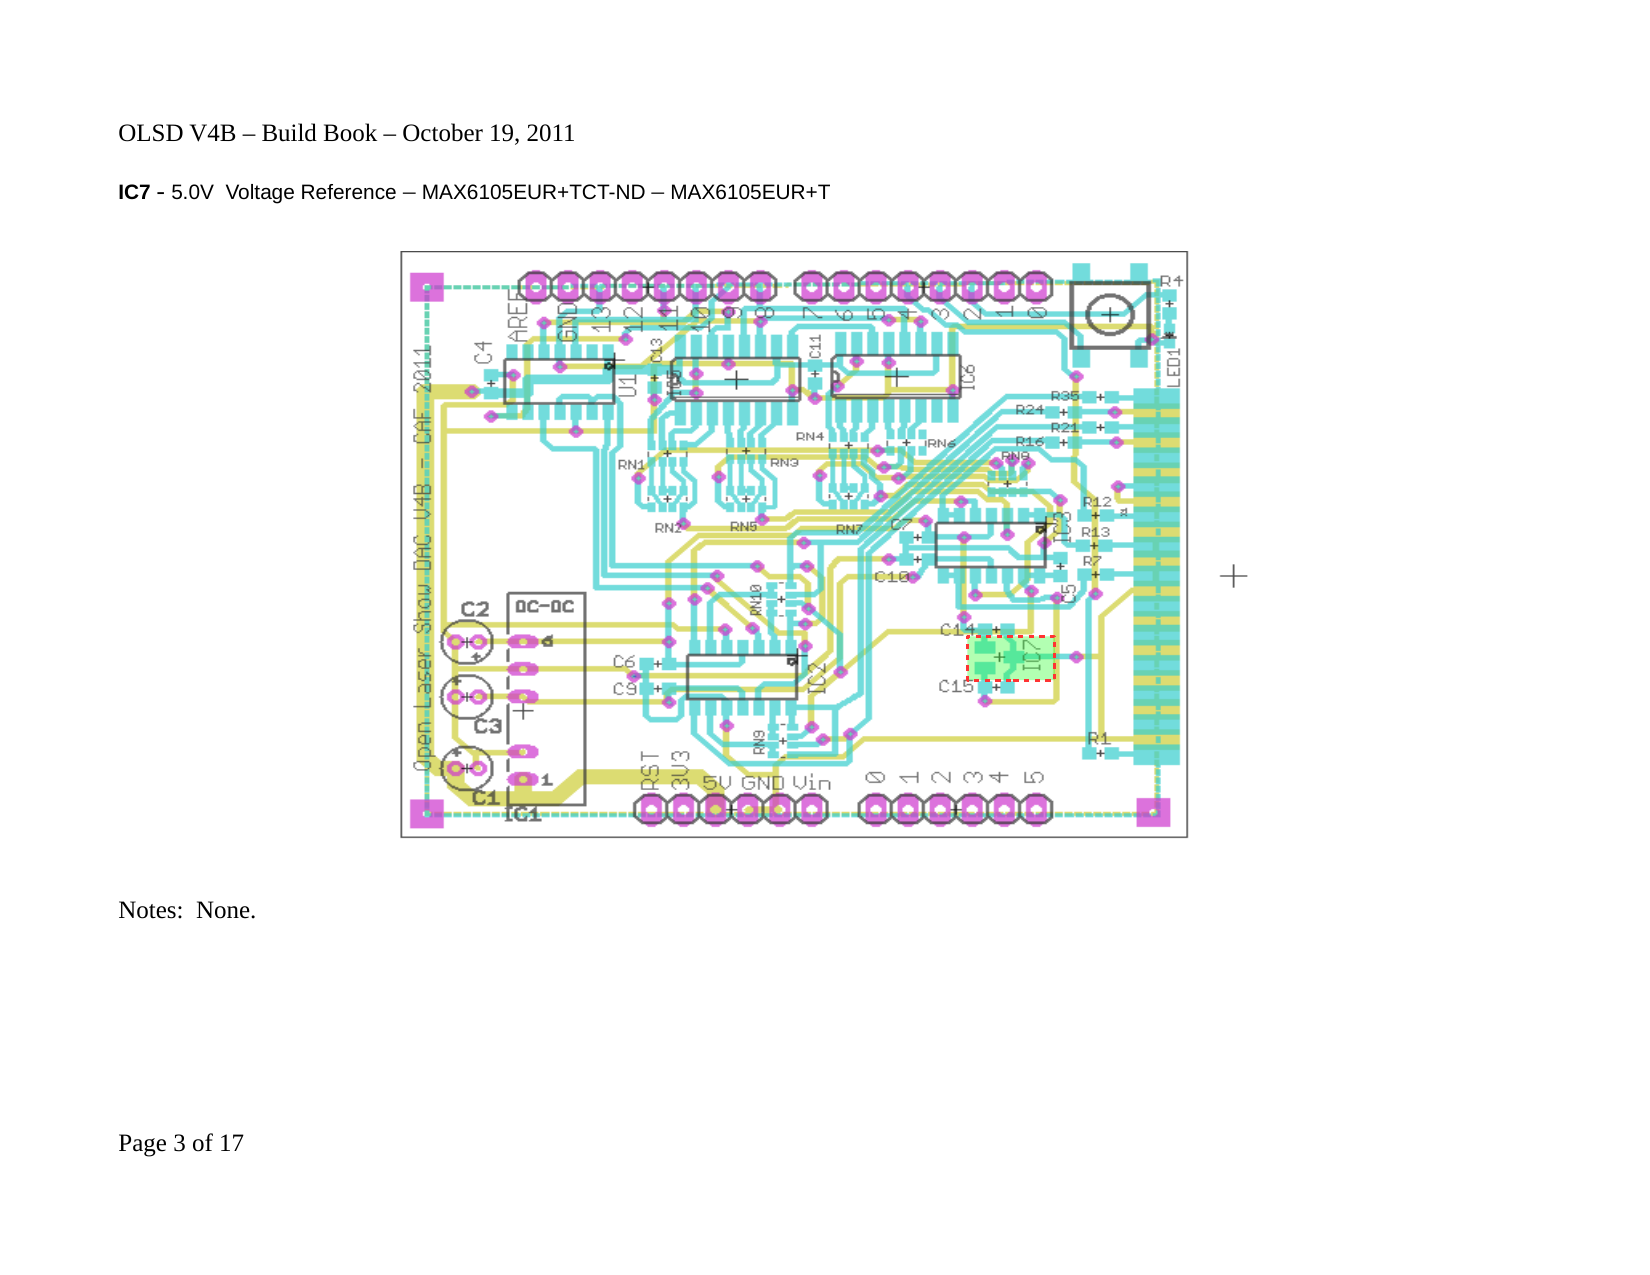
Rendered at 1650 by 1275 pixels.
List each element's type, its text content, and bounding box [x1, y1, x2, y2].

picture [319, 251, 1331, 867]
text IC7 - 5.0V Voltage Reference – MAX6105EUR+TCT-ND – MAX6105EUR+T [118, 176, 1532, 205]
text Notes: None. [118, 895, 1532, 924]
